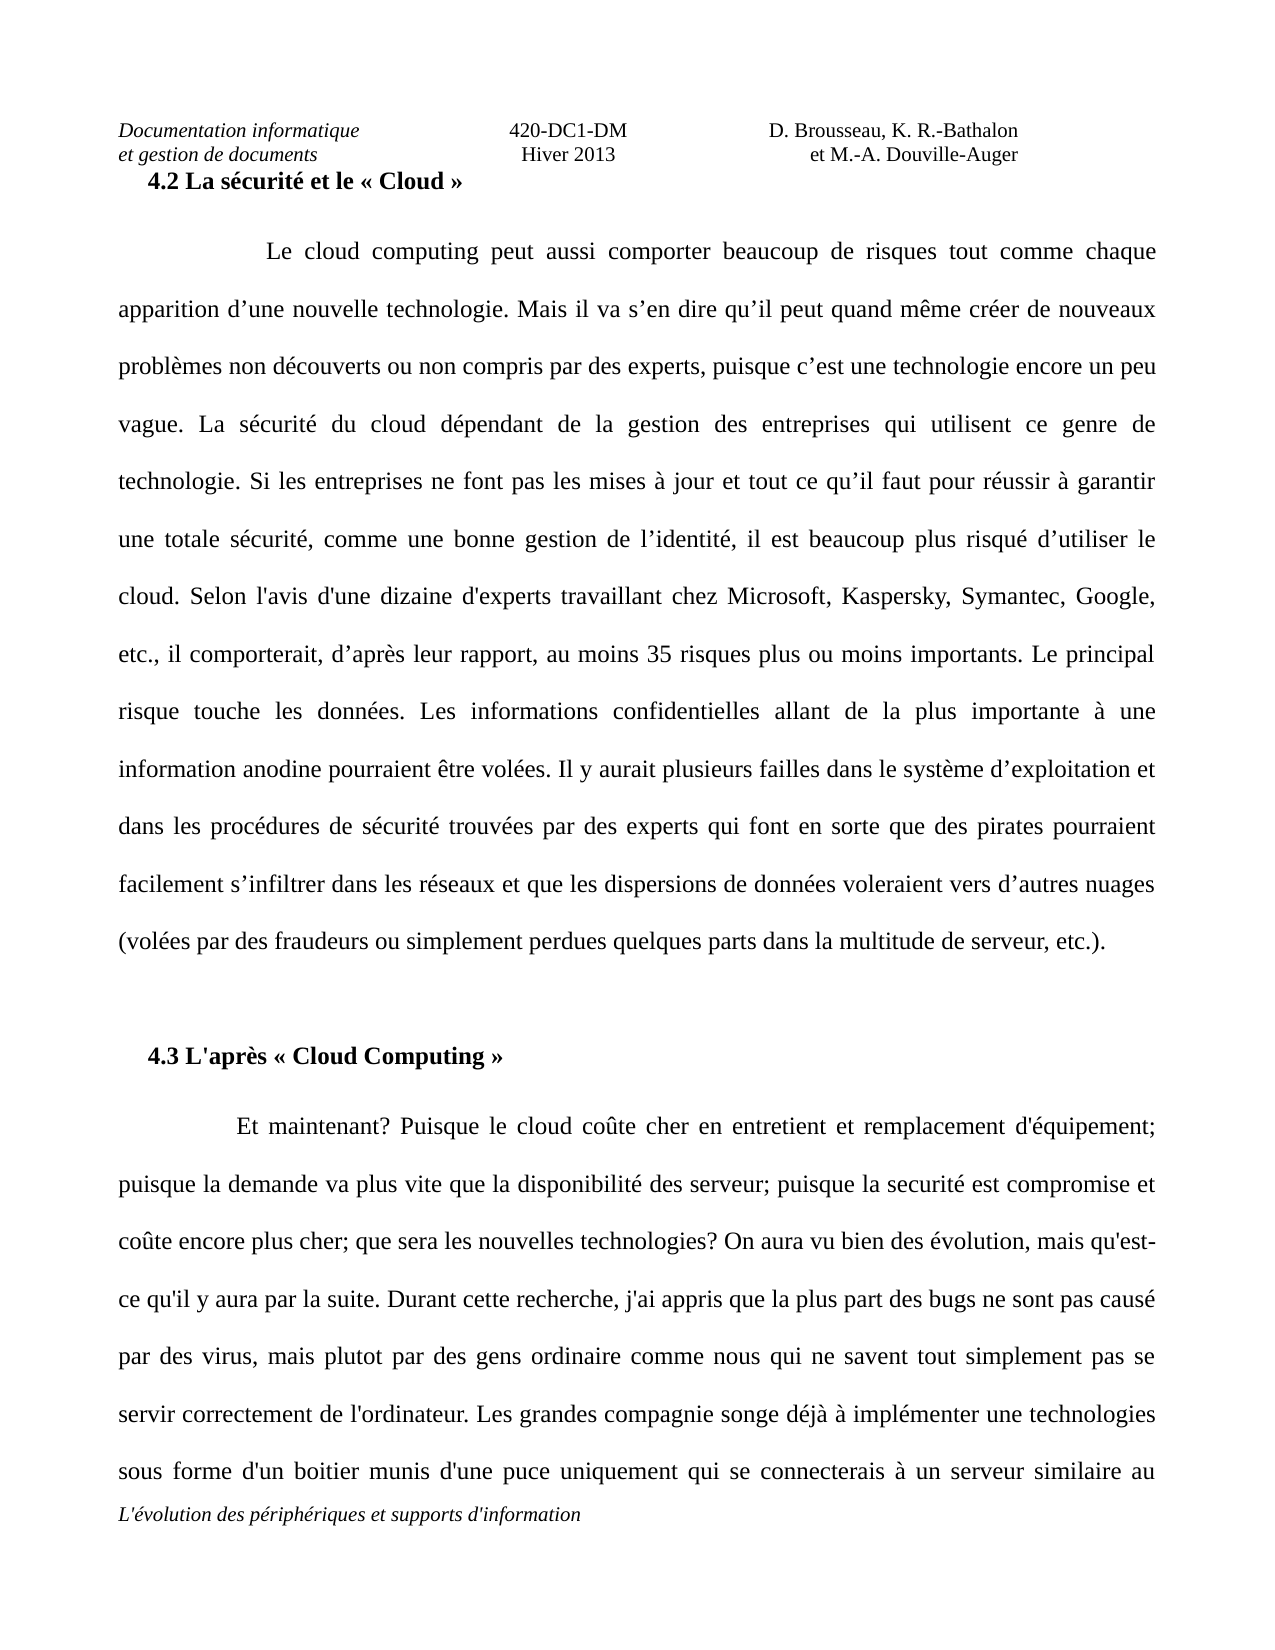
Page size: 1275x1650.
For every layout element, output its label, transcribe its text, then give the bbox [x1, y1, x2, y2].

text 4.2 La sécurité et le « Cloud » [148, 166, 1157, 195]
text Et maintenant? Puisque le cloud coûte cher en entretient et remplacement d'équipement; puisque la demande va plus vite que la disponibilité des serveur; puisque la securité est compromise et coûte encore plus cher; que sera les nouvelles technologies? On aura vu bien des évolution, mais qu'est-ce qu'il y aura par la suite. Durant cette recherche, j'ai appris que la plus part des bugs ne sont pas causé par des virus, mais plutot par des gens ordinaire comme nous qui ne savent tout simplement pas se servir correctement de l'ordinateur. Les grandes compagnie songe déjà à implémenter une technologies sous forme d'un boitier munis d'une puce uniquement qui se connecterais à un serveur similaire au [118, 1111, 1157, 1485]
text Le cloud computing peut aussi comporter beaucoup de risques tout comme chaque apparition d’une nouvelle technologie. Mais il va s’en dire qu’il peut quand même créer de nouveaux problèmes non découverts ou non compris par des experts, puisque c’est une technologie encore un peu vague. La sécurité du cloud dépendant de la gestion des entreprises qui utilisent ce genre de technologie. Si les entreprises ne font pas les mises à jour et tout ce qu’il faut pour réussir à garantir une totale sécurité, comme une bonne gestion de l’identité, il est beaucoup plus risqué d’utiliser le cloud. Selon l'avis d'une dizaine d'experts travaillant chez Microsoft, Kaspersky, Symantec, Google, etc., il comporterait, d’après leur rapport, au moins 35 risques plus ou moins importants. Le principal risque touche les données. Les informations confidentielles allant de la plus importante à une information anodine pourraient être volées. Il y aurait plusieurs failles dans le système d’exploitation et dans les procédures de sécurité trouvées par des experts qui font en sorte que des pirates pourraient facilement s’infiltrer dans les réseaux et que les dispersions de données voleraient vers d’autres nuages (volées par des fraudeurs ou simplement perdues quelques parts dans la multitude de serveur, etc.). [118, 236, 1157, 955]
text 4.3 L'après « Cloud Computing » [148, 1041, 1157, 1070]
